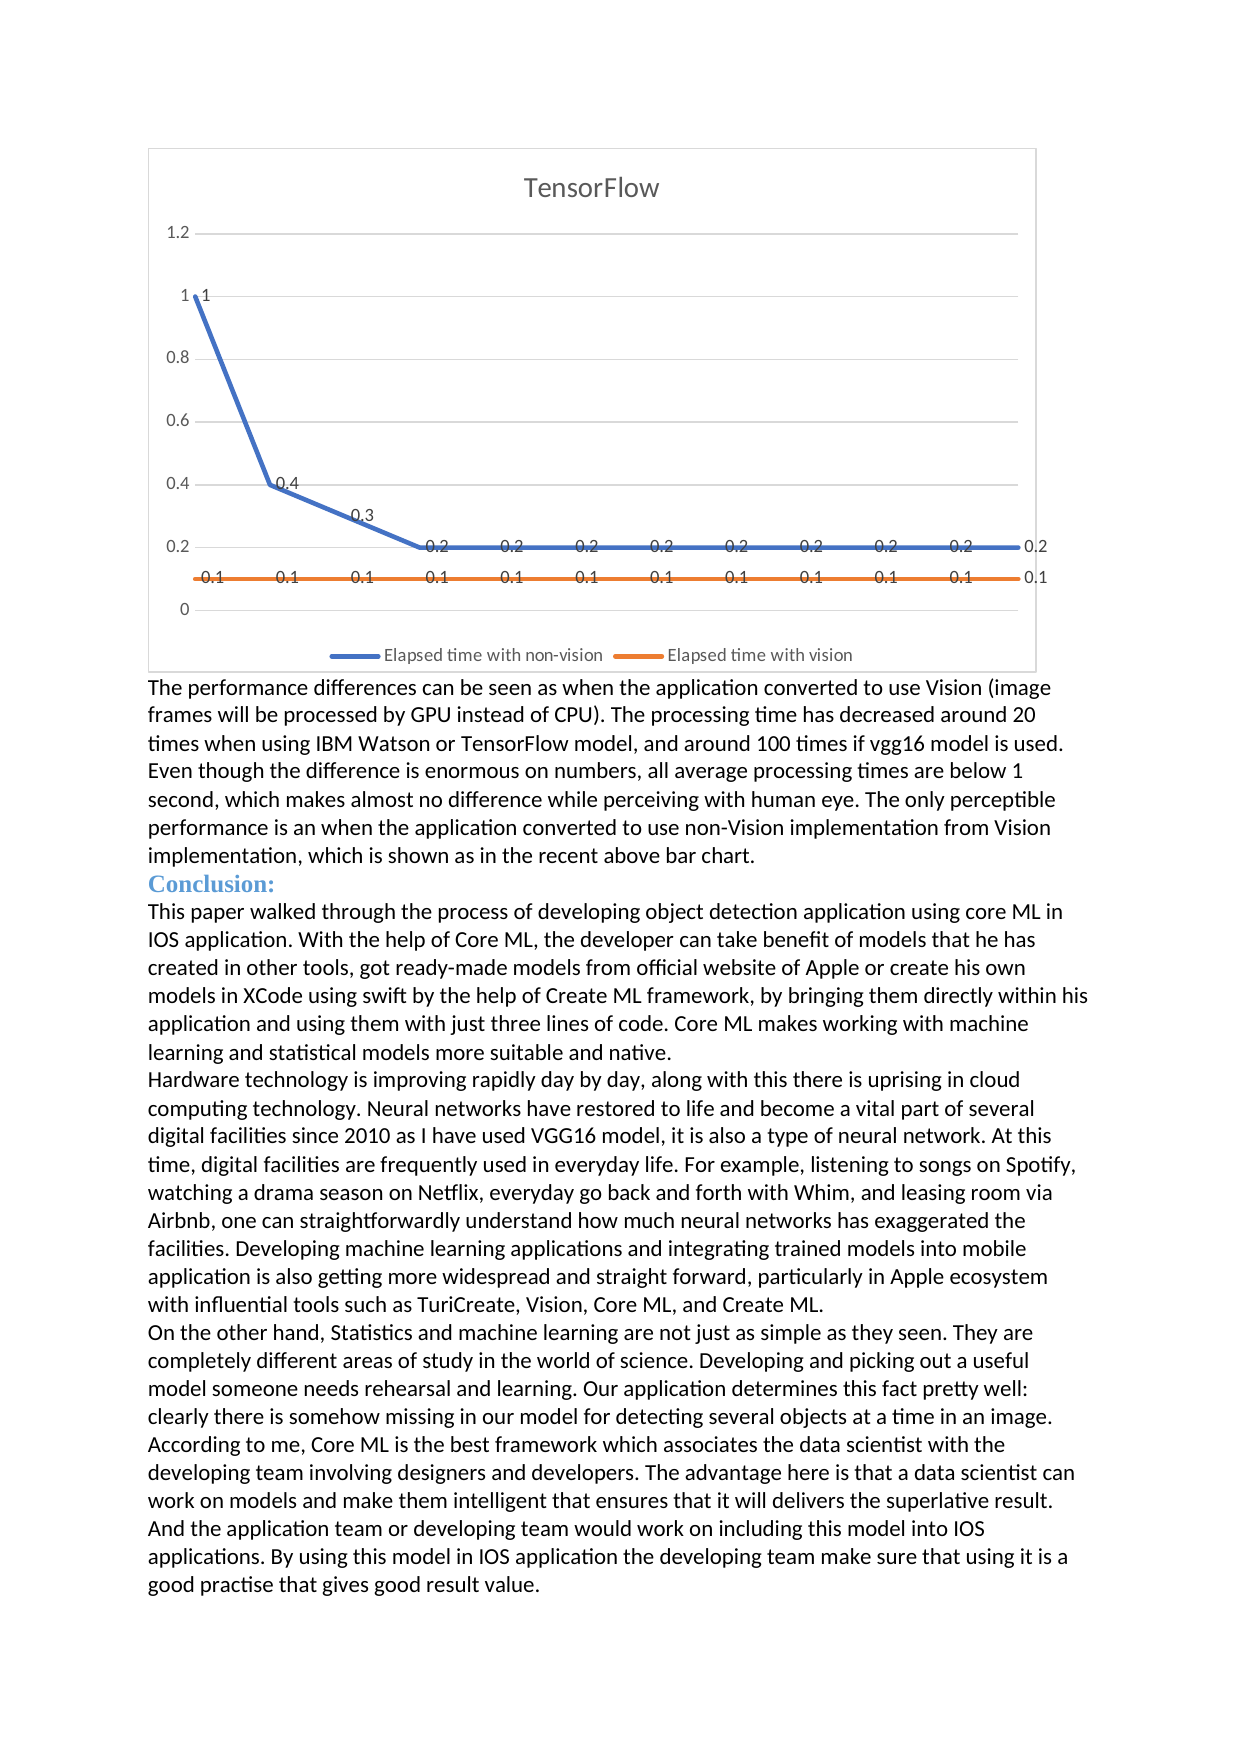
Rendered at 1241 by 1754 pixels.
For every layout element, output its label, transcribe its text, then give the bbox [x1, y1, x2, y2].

text The performance differences can be seen as when the application converted to use Vision (image frames will be processed by GPU instead of CPU). The processing time has decreased around 20 times when using IBM Watson or TensorFlow model, and around 100 times if vgg16 model is used. Even though the difference is enormous on numbers, all average processing times are below 1 second, which makes almost no difference while perceiving with human eye. The only perceptible performance is an when the application converted to use non-Vision implementation from Vision implementation, which is shown as in the recent above bar chart. [148, 673, 1093, 869]
text Hardware technology is improving rapidly day by day, along with this there is uprising in cloud computing technology. Neural networks have restored to life and become a vital part of several digital facilities since 2010 as I have used VGG16 model, it is also a type of neural network. At this time, digital facilities are frequently used in everyday life. For example, listening to songs on Spotify, watching a drama season on Netflix, everyday go back and forth with Whim, and leasing room via Airbnb, one can straightforwardly understand how much neural networks has exaggerated the facilities. Developing machine learning applications and integrating trained models into mobile application is also getting more widespread and straight forward, particularly in Apple ecosystem with influential tools such as TuriCreate, Vision, Core ML, and Create ML. [148, 1066, 1093, 1318]
text Conclusion: [148, 869, 1093, 897]
text On the other hand, Statistics and machine learning are not just as simple as they seen. They are completely different areas of study in the world of science. Developing and picking out a useful model someone needs rehearsal and learning. Our application determines this fact pretty well: clearly there is somehow missing in our model for detecting several objects at a time in an image. [148, 1318, 1093, 1430]
text According to me, Core ML is the best framework which associates the data scientist with the developing team involving designers and developers. The advantage here is that a data scientist can work on models and make them intelligent that ensures that it will delivers the superlative result. And the application team or developing team would work on including this model into IOS applications. By using this model in IOS application the developing team make sure that using it is a good practise that gives good result value. [148, 1430, 1093, 1598]
text This paper walked through the process of developing object detection application using core ML in IOS application. With the help of Core ML, the developer can take benefit of models that he has created in other tools, got ready-made models from official website of Apple or create his own models in XCode using swift by the help of Create ML framework, by bringing them directly within his application and using them with just three lines of code. Core ML makes working with machine learning and statistical models more suitable and native. [148, 897, 1093, 1066]
